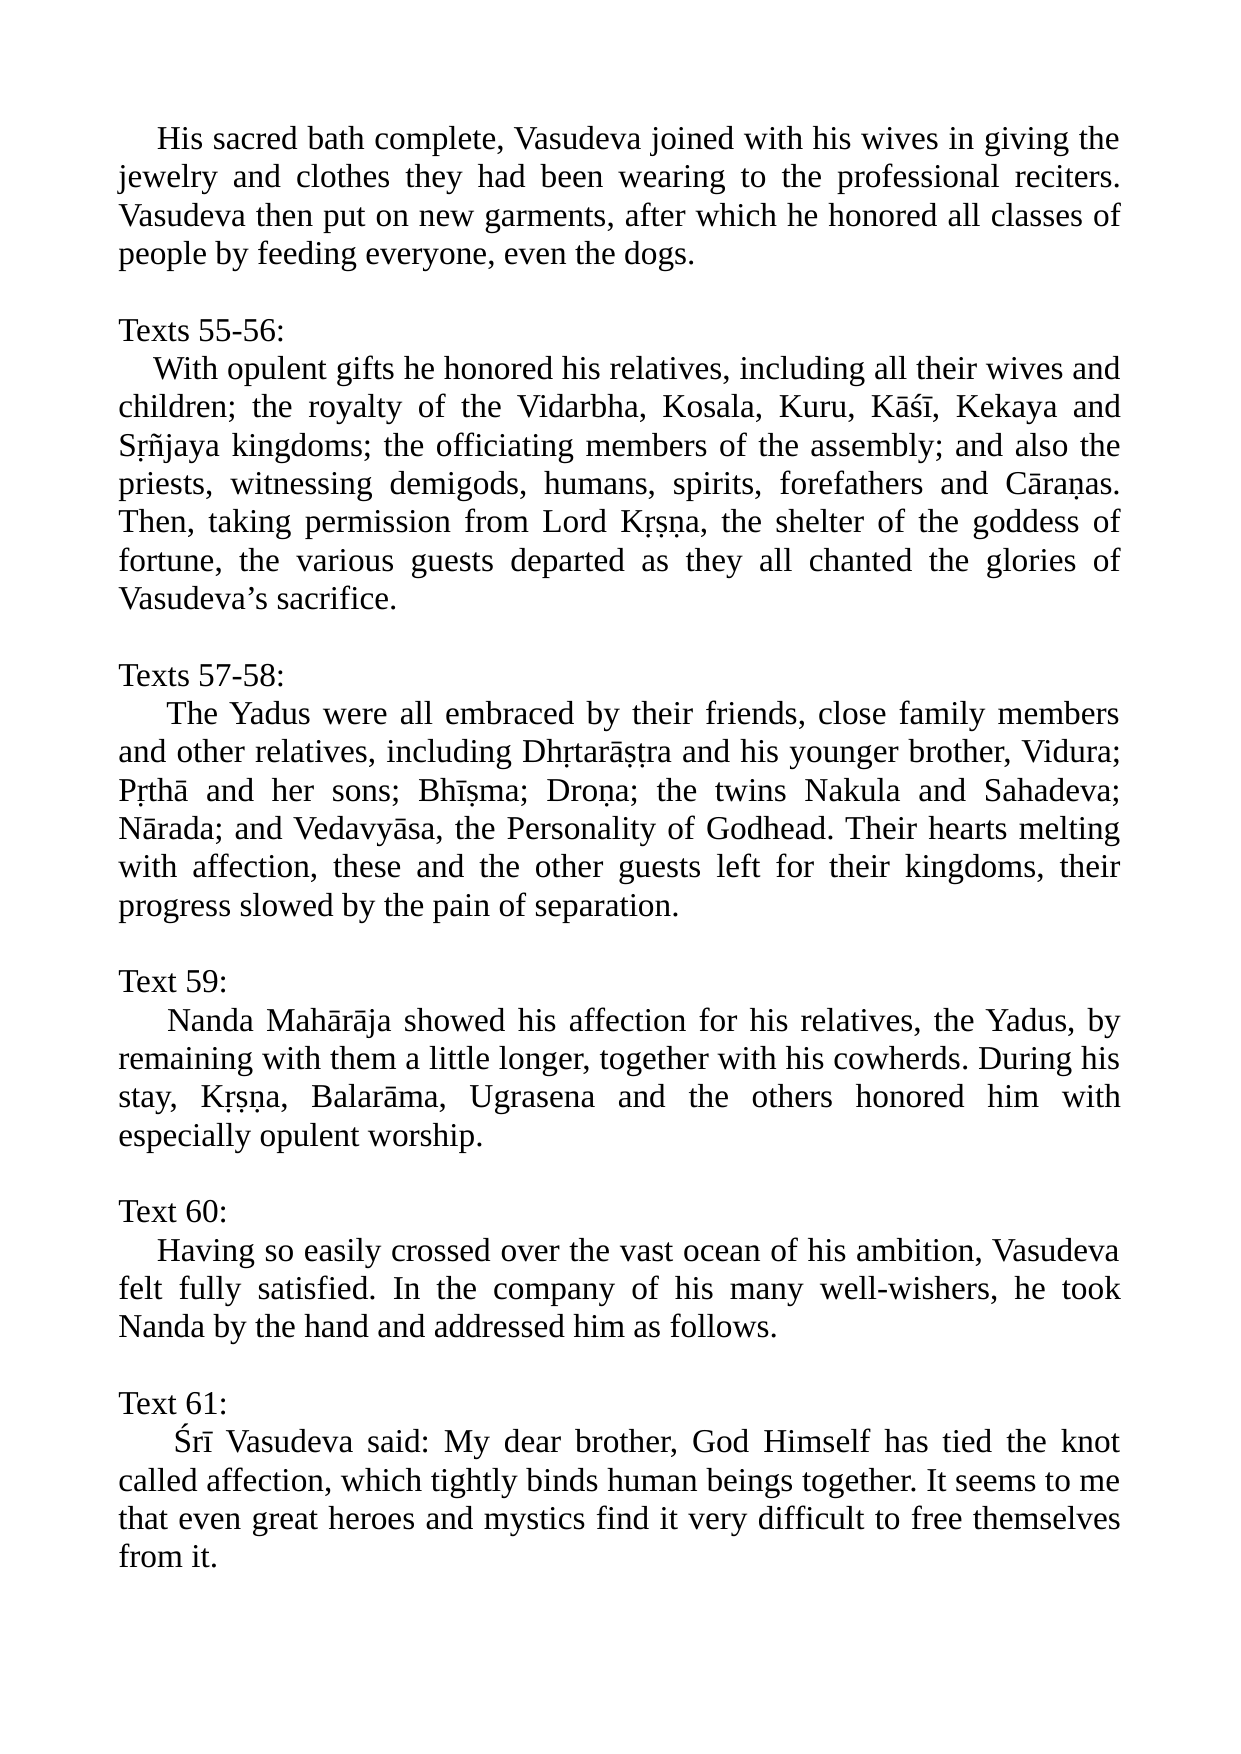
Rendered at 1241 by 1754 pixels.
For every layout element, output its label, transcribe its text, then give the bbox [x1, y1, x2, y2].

text His sacred bath complete, Vasudeva joined with his wives in giving the jewelry and clothes they had been wearing to the professional reciters. Vasudeva then put on new garments, after which he honored all classes of people by feeding everyone, even the dogs. [118, 118, 1122, 271]
text Texts 55-56: [118, 310, 1122, 348]
text Text 59: [118, 961, 1122, 1000]
text The Yadus were all embraced by their friends, close family members and other relatives, including Dhṛtarāṣṭra and his younger brother, Vidura; Pṛthā and her sons; Bhīṣma; Droṇa; the twins Nakula and Sahadeva; Nārada; and Vedavyāsa, the Personality of Godhead. Their hearts melting with affection, these and the other guests left for their kingdoms, their progress slowed by the pain of separation. [118, 693, 1122, 923]
text Śrī Vasudeva said: My dear brother, God Himself has tied the knot called affection, which tightly binds human beings together. It seems to me that even great heroes and mystics find it very difficult to free themselves from it. [118, 1421, 1122, 1575]
text Having so easily crossed over the vast ocean of his ambition, Vasudeva felt fully satisfied. In the company of his many well-wishers, he took Nanda by the hand and addressed him as follows. [118, 1230, 1122, 1345]
text Text 61: [118, 1383, 1122, 1421]
text Text 60: [118, 1191, 1122, 1230]
text Texts 57-58: [118, 655, 1122, 693]
text With opulent gifts he honored his relatives, including all their wives and children; the royalty of the Vidarbha, Kosala, Kuru, Kāśī, Kekaya and Sṛñjaya kingdoms; the officiating members of the assembly; and also the priests, witnessing demigods, humans, spirits, forefathers and Cāraṇas. Then, taking permission from Lord Kṛṣṇa, the shelter of the goddess of fortune, the various guests departed as they all chanted the glories of Vasudeva’s sacrifice. [118, 348, 1122, 616]
text Nanda Mahārāja showed his affection for his relatives, the Yadus, by remaining with them a little longer, together with his cowherds. During his stay, Kṛṣṇa, Balarāma, Ugrasena and the others honored him with especially opulent worship. [118, 1000, 1122, 1153]
